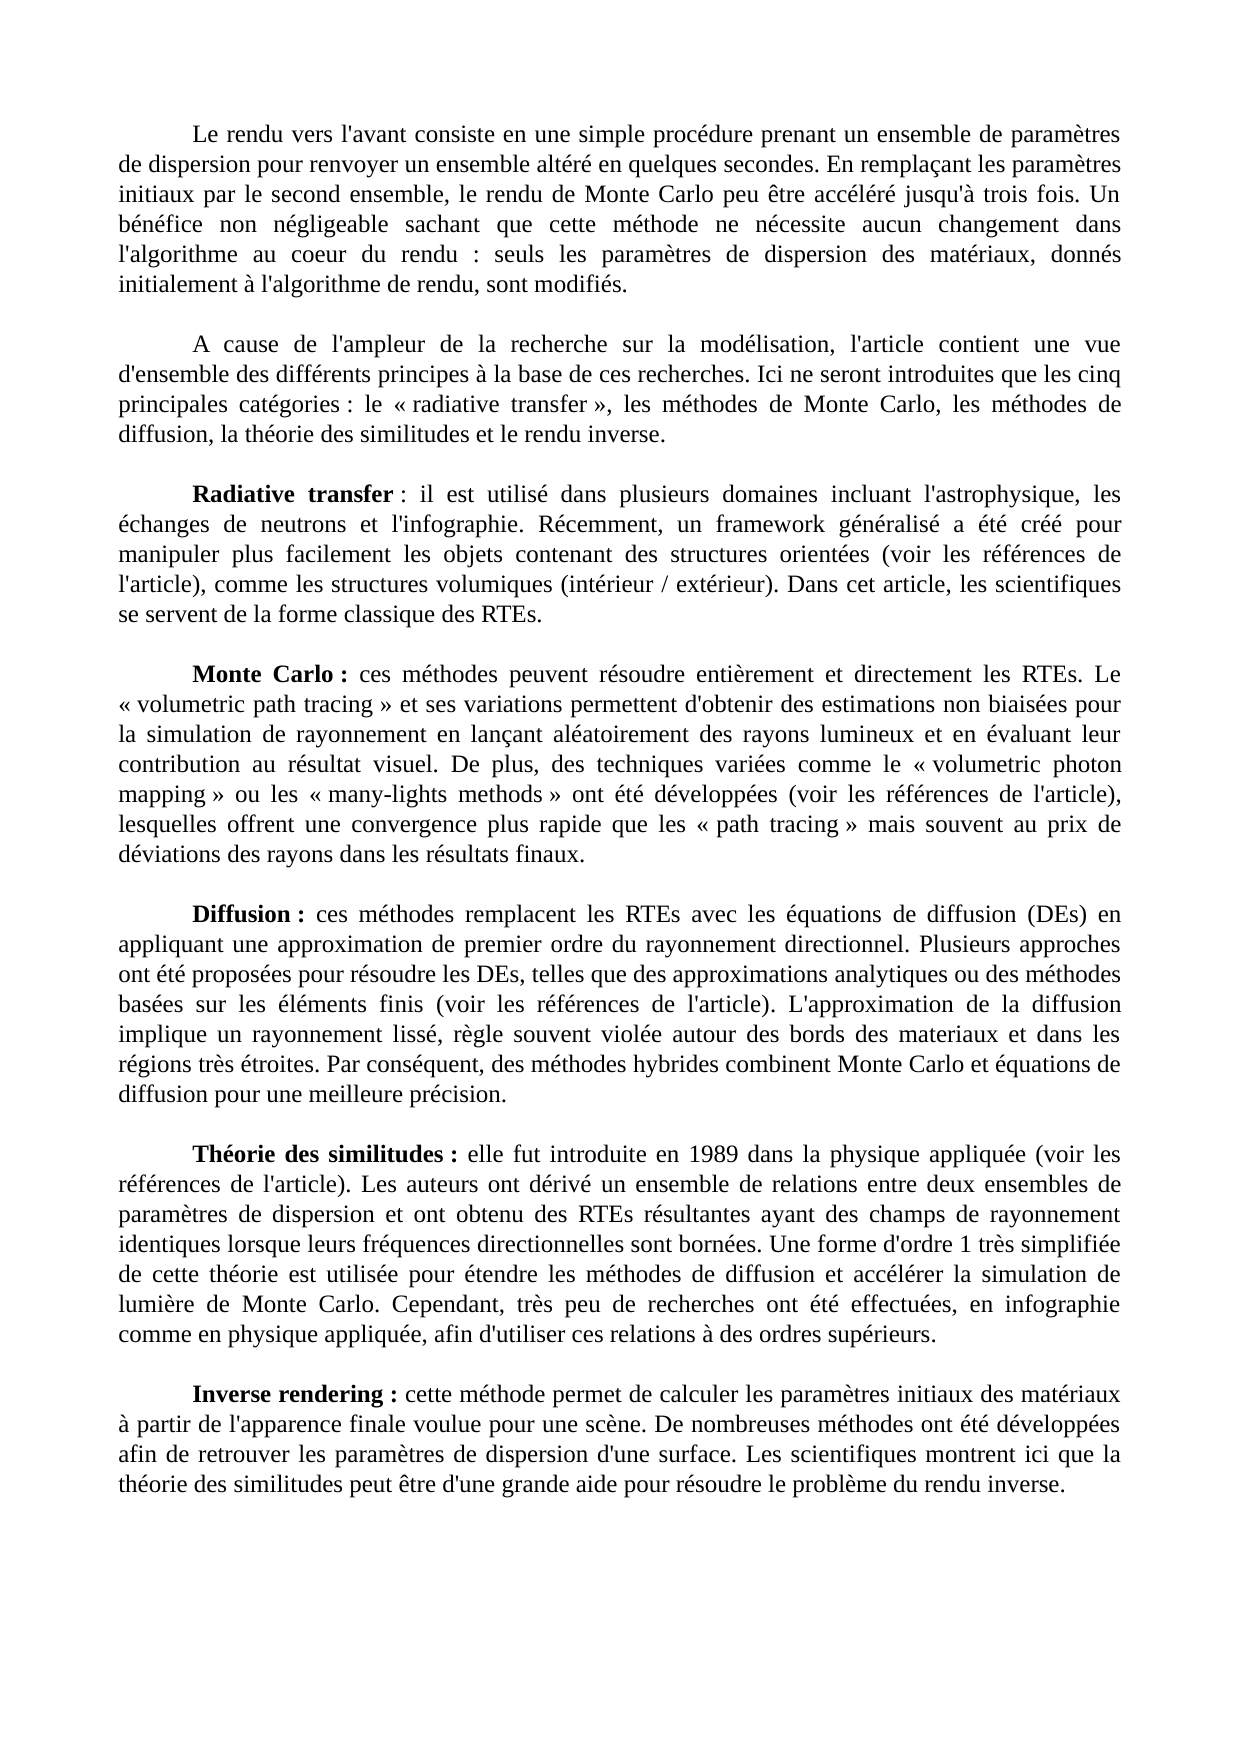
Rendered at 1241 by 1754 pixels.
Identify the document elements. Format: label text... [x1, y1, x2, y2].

text Le rendu vers l'avant consiste en une simple procédure prenant un ensemble de paramètres de dispersion pour renvoyer un ensemble altéré en quelques secondes. En remplaçant les paramètres initiaux par le second ensemble, le rendu de Monte Carlo peu être accéléré jusqu'à trois fois. Un bénéfice non négligeable sachant que cette méthode ne nécessite aucun changement dans l'algorithme au coeur du rendu : seuls les paramètres de dispersion des matériaux, donnés initialement à l'algorithme de rendu, sont modifiés. [118, 118, 1122, 298]
text Radiative transfer : il est utilisé dans plusieurs domaines incluant l'astrophysique, les échanges de neutrons et l'infographie. Récemment, un framework généralisé a été créé pour manipuler plus facilement les objets contenant des structures orientées (voir les références de l'article), comme les structures volumiques (intérieur / extérieur). Dans cet article, les scientifiques se servent de la forme classique des RTEs. [118, 478, 1122, 628]
text Inverse rendering : cette méthode permet de calculer les paramètres initiaux des matériaux à partir de l'apparence finale voulue pour une scène. De nombreuses méthodes ont été développées afin de retrouver les paramètres de dispersion d'une surface. Les scientifiques montrent ici que la théorie des similitudes peut être d'une grande aide pour résoudre le problème du rendu inverse. [118, 1378, 1122, 1498]
text Diffusion : ces méthodes remplacent les RTEs avec les équations de diffusion (DEs) en appliquant une approximation de premier ordre du rayonnement directionnel. Plusieurs approches ont été proposées pour résoudre les DEs, telles que des approximations analytiques ou des méthodes basées sur les éléments finis (voir les références de l'article). L'approximation de la diffusion implique un rayonnement lissé, règle souvent violée autour des bords des materiaux et dans les régions très étroites. Par conséquent, des méthodes hybrides combinent Monte Carlo et équations de diffusion pour une meilleure précision. [118, 898, 1122, 1108]
text Théorie des similitudes : elle fut introduite en 1989 dans la physique appliquée (voir les références de l'article). Les auteurs ont dérivé un ensemble de relations entre deux ensembles de paramètres de dispersion et ont obtenu des RTEs résultantes ayant des champs de rayonnement identiques lorsque leurs fréquences directionnelles sont bornées. Une forme d'ordre 1 très simplifiée de cette théorie est utilisée pour étendre les méthodes de diffusion et accélérer la simulation de lumière de Monte Carlo. Cependant, très peu de recherches ont été effectuées, en infographie comme en physique appliquée, afin d'utiliser ces relations à des ordres supérieurs. [118, 1138, 1122, 1348]
text Monte Carlo : ces méthodes peuvent résoudre entièrement et directement les RTEs. Le « volumetric path tracing » et ses variations permettent d'obtenir des estimations non biaisées pour la simulation de rayonnement en lançant aléatoirement des rayons lumineux et en évaluant leur contribution au résultat visuel. De plus, des techniques variées comme le « volumetric photon mapping » ou les « many-lights methods » ont été développées (voir les références de l'article), lesquelles offrent une convergence plus rapide que les « path tracing » mais souvent au prix de déviations des rayons dans les résultats finaux. [118, 658, 1122, 868]
text A cause de l'ampleur de la recherche sur la modélisation, l'article contient une vue d'ensemble des différents principes à la base de ces recherches. Ici ne seront introduites que les cinq principales catégories : le « radiative transfer », les méthodes de Monte Carlo, les méthodes de diffusion, la théorie des similitudes et le rendu inverse. [118, 328, 1122, 448]
